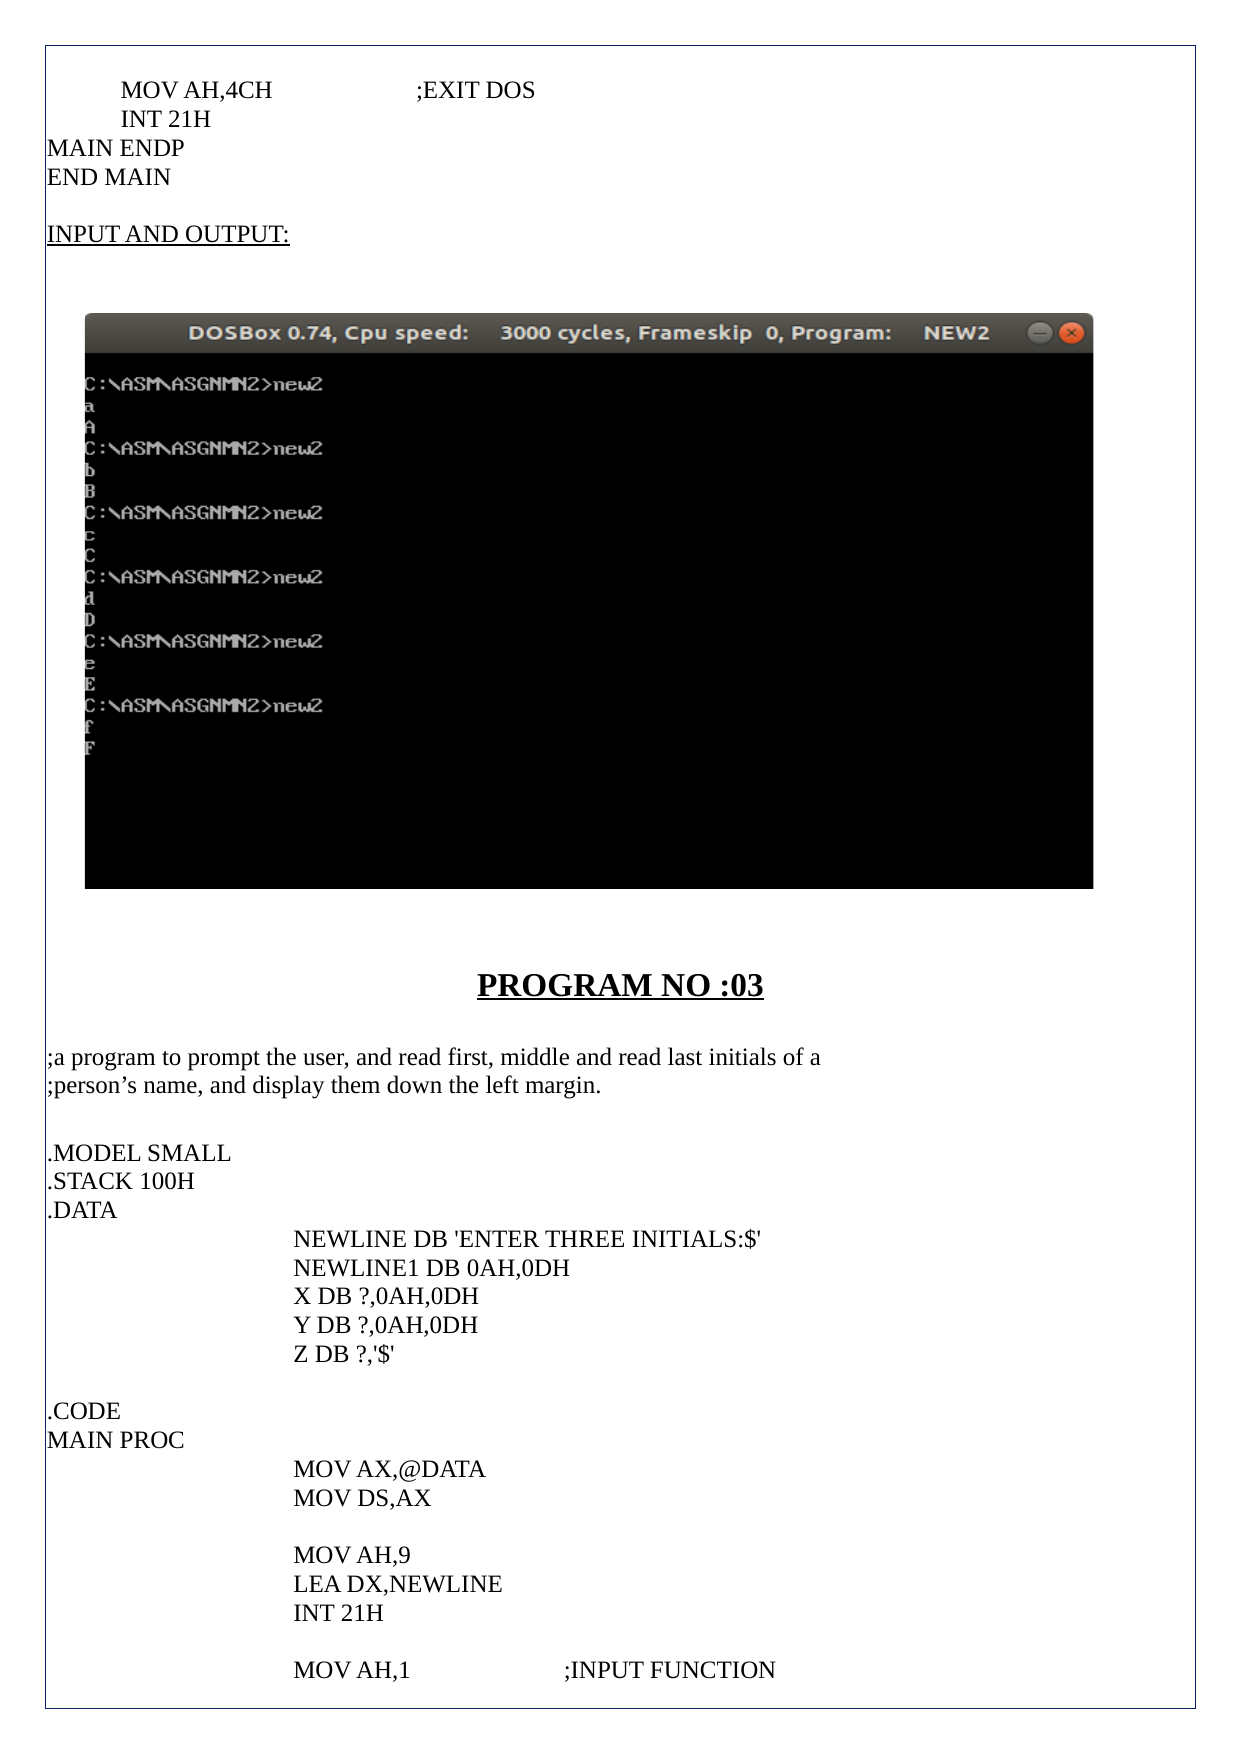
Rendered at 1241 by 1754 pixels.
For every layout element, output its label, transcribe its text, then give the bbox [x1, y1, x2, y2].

text MOV DS,AX [47, 1483, 1194, 1511]
text Y DB ?,0AH,0DH [47, 1310, 1194, 1339]
text .MODEL SMALL [47, 1138, 1194, 1166]
text MAIN ENDP [47, 133, 1194, 162]
text .DATA [47, 1195, 1194, 1224]
text NEWLINE DB 'ENTER THREE INITIALS:$' [47, 1224, 1194, 1253]
text ;person’s name, and display them down the left margin. [47, 1071, 1194, 1099]
text MOV AH,1 ;INPUT FUNCTION [47, 1655, 1194, 1684]
text .STACK 100H [47, 1166, 1194, 1195]
text LEA DX,NEWLINE [47, 1569, 1194, 1598]
text END MAIN [47, 162, 1194, 190]
text NEWLINE1 DB 0AH,0DH [47, 1253, 1194, 1281]
text ;a program to prompt the user, and read first, middle and read last initials of a [47, 1042, 1194, 1071]
text PROGRAM NO :03 [47, 965, 1194, 1003]
picture [84, 313, 1094, 889]
text MOV AH,9 [47, 1540, 1194, 1569]
text MOV AX,@DATA [47, 1454, 1194, 1483]
text .CODE [47, 1396, 1194, 1425]
text MOV AH,4CH ;EXIT DOS [47, 75, 1194, 104]
text INT 21H [47, 104, 1194, 133]
text INT 21H [47, 1598, 1194, 1626]
text X DB ?,0AH,0DH [47, 1281, 1194, 1310]
text Z DB ?,'$' [47, 1339, 1194, 1368]
text MAIN PROC [47, 1425, 1194, 1454]
text INPUT AND OUTPUT: [47, 219, 1194, 248]
